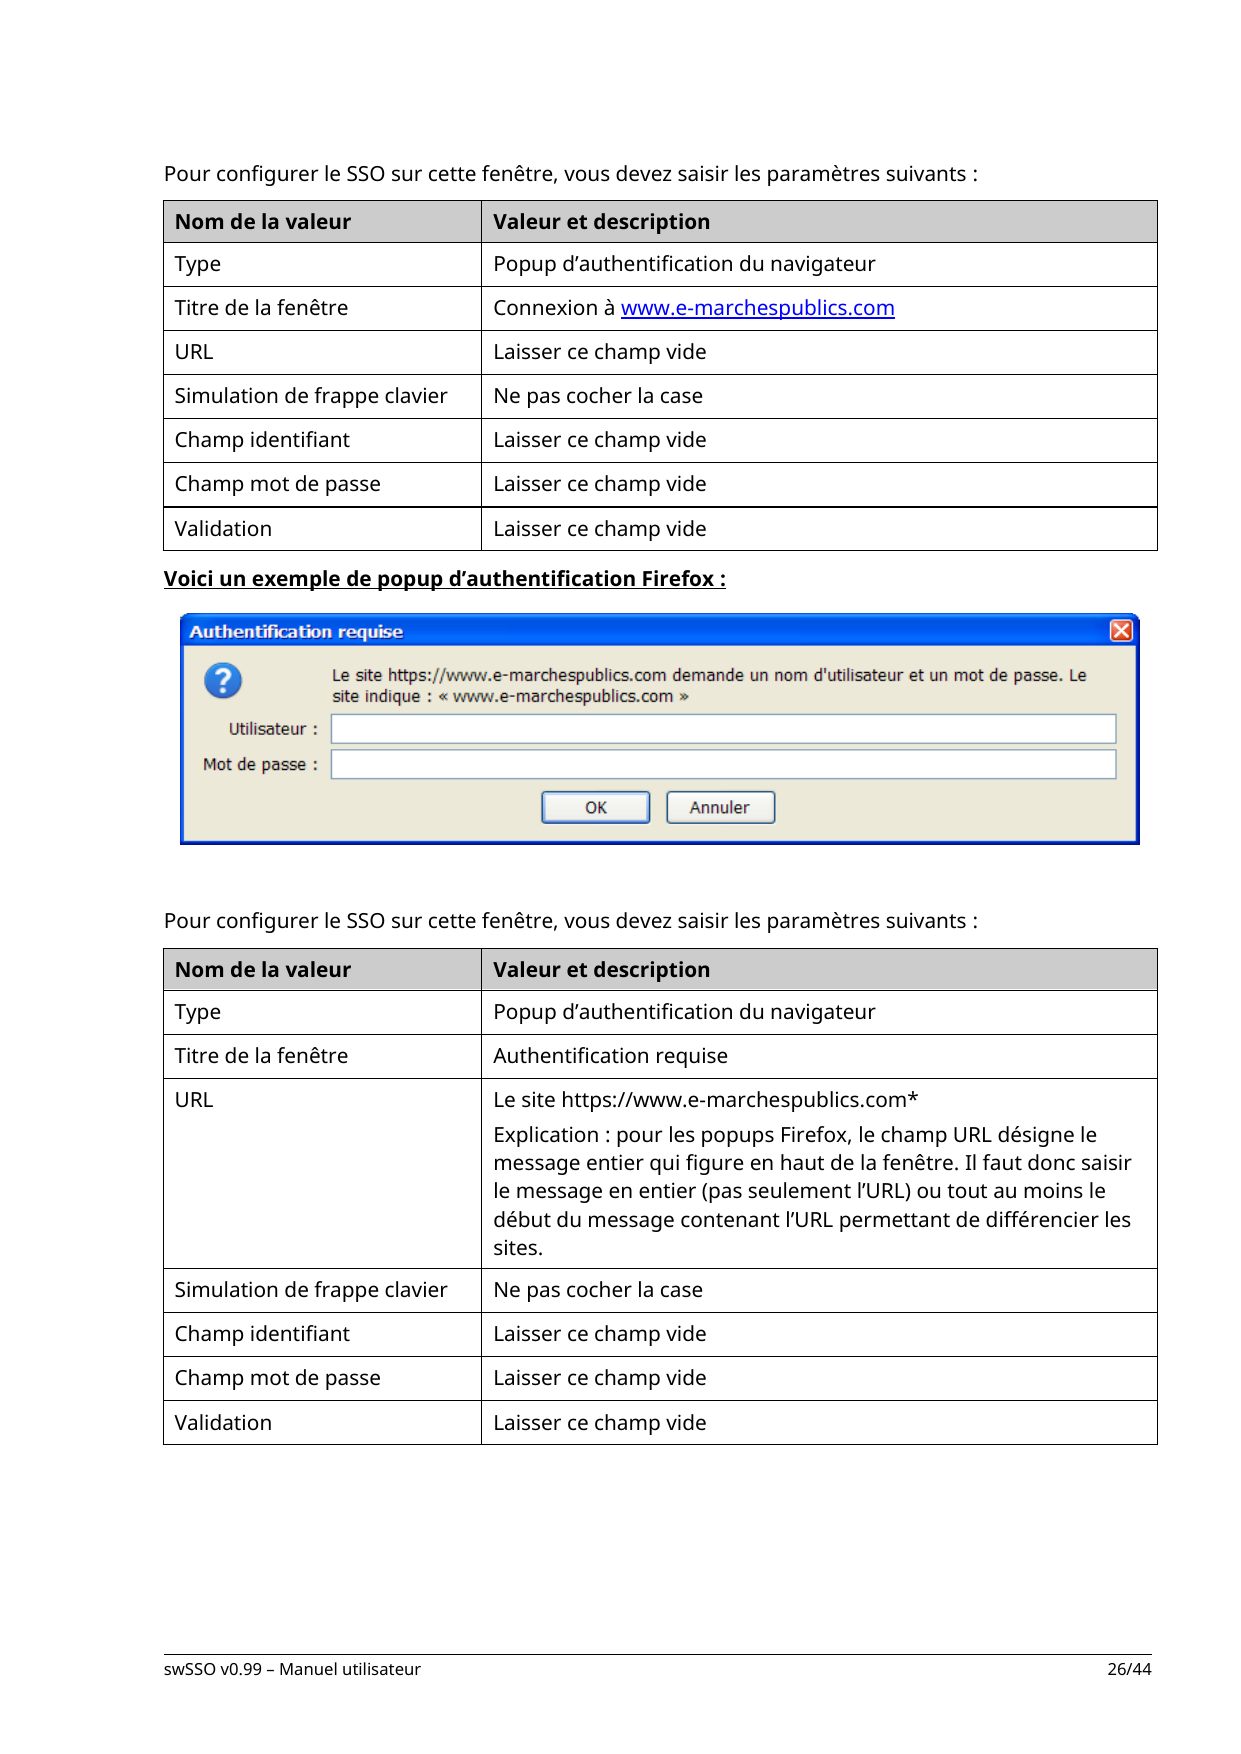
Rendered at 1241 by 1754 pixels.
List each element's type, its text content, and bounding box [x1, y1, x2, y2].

table_cell Titre de la fenêtre [164, 287, 481, 330]
table_cell Ne pas cocher la case [482, 1269, 1157, 1312]
table_header Valeur et description [482, 201, 1157, 242]
table_cell Type [164, 243, 481, 286]
table_header Nom de la valeur [164, 949, 481, 989]
text Voici un exemple de popup d’authentification Firefox : [164, 564, 1152, 592]
table_cell Connexion à www.e-marchespublics.com [482, 287, 1157, 330]
text Pour configurer le SSO sur cette fenêtre, vous devez saisir les paramètres suivants : [164, 907, 1152, 935]
table_cell Titre de la fenêtre [164, 1035, 481, 1078]
table_cell Laisser ce champ vide [482, 463, 1157, 506]
table_cell Ne pas cocher la case [482, 375, 1157, 418]
table_cell Laisser ce champ vide [482, 331, 1157, 374]
picture [180, 613, 1140, 845]
table_header Nom de la valeur [164, 201, 481, 242]
table_cell Champ identifiant [164, 419, 481, 462]
table_cell Simulation de frappe clavier [164, 375, 481, 418]
table_cell Authentification requise [482, 1035, 1157, 1078]
table_cell Laisser ce champ vide [482, 419, 1157, 462]
table_cell Type [164, 991, 481, 1034]
table_cell Simulation de frappe clavier [164, 1269, 481, 1312]
table_cell Champ mot de passe [164, 463, 481, 506]
table_header Valeur et description [482, 949, 1157, 989]
table_cell Champ identifiant [164, 1313, 481, 1356]
table_cell Laisser ce champ vide [482, 1401, 1157, 1444]
table_cell Champ mot de passe [164, 1357, 481, 1400]
table_cell Laisser ce champ vide [482, 1357, 1157, 1400]
table_cell URL [164, 1079, 481, 1268]
table_cell Laisser ce champ vide [482, 508, 1157, 550]
table_cell Le site https://www.e-marchespublics.com* Explication : pour les popups Firefox, le champ URL désigne le message entier qui figure en haut de la fenêtre. Il faut donc saisir le message en entier (pas seulement l’URL) ou tout au moins le début du message contenant l’URL permettant de différencier les sites. [482, 1079, 1157, 1268]
table_cell Popup d’authentification du navigateur [482, 243, 1157, 286]
table_cell Popup d’authentification du navigateur [482, 991, 1157, 1034]
table_cell URL [164, 331, 481, 374]
text Pour configurer le SSO sur cette fenêtre, vous devez saisir les paramètres suivants : [164, 159, 1152, 187]
table_cell Validation [164, 508, 481, 550]
table_cell Laisser ce champ vide [482, 1313, 1157, 1356]
table_cell Validation [164, 1401, 481, 1444]
